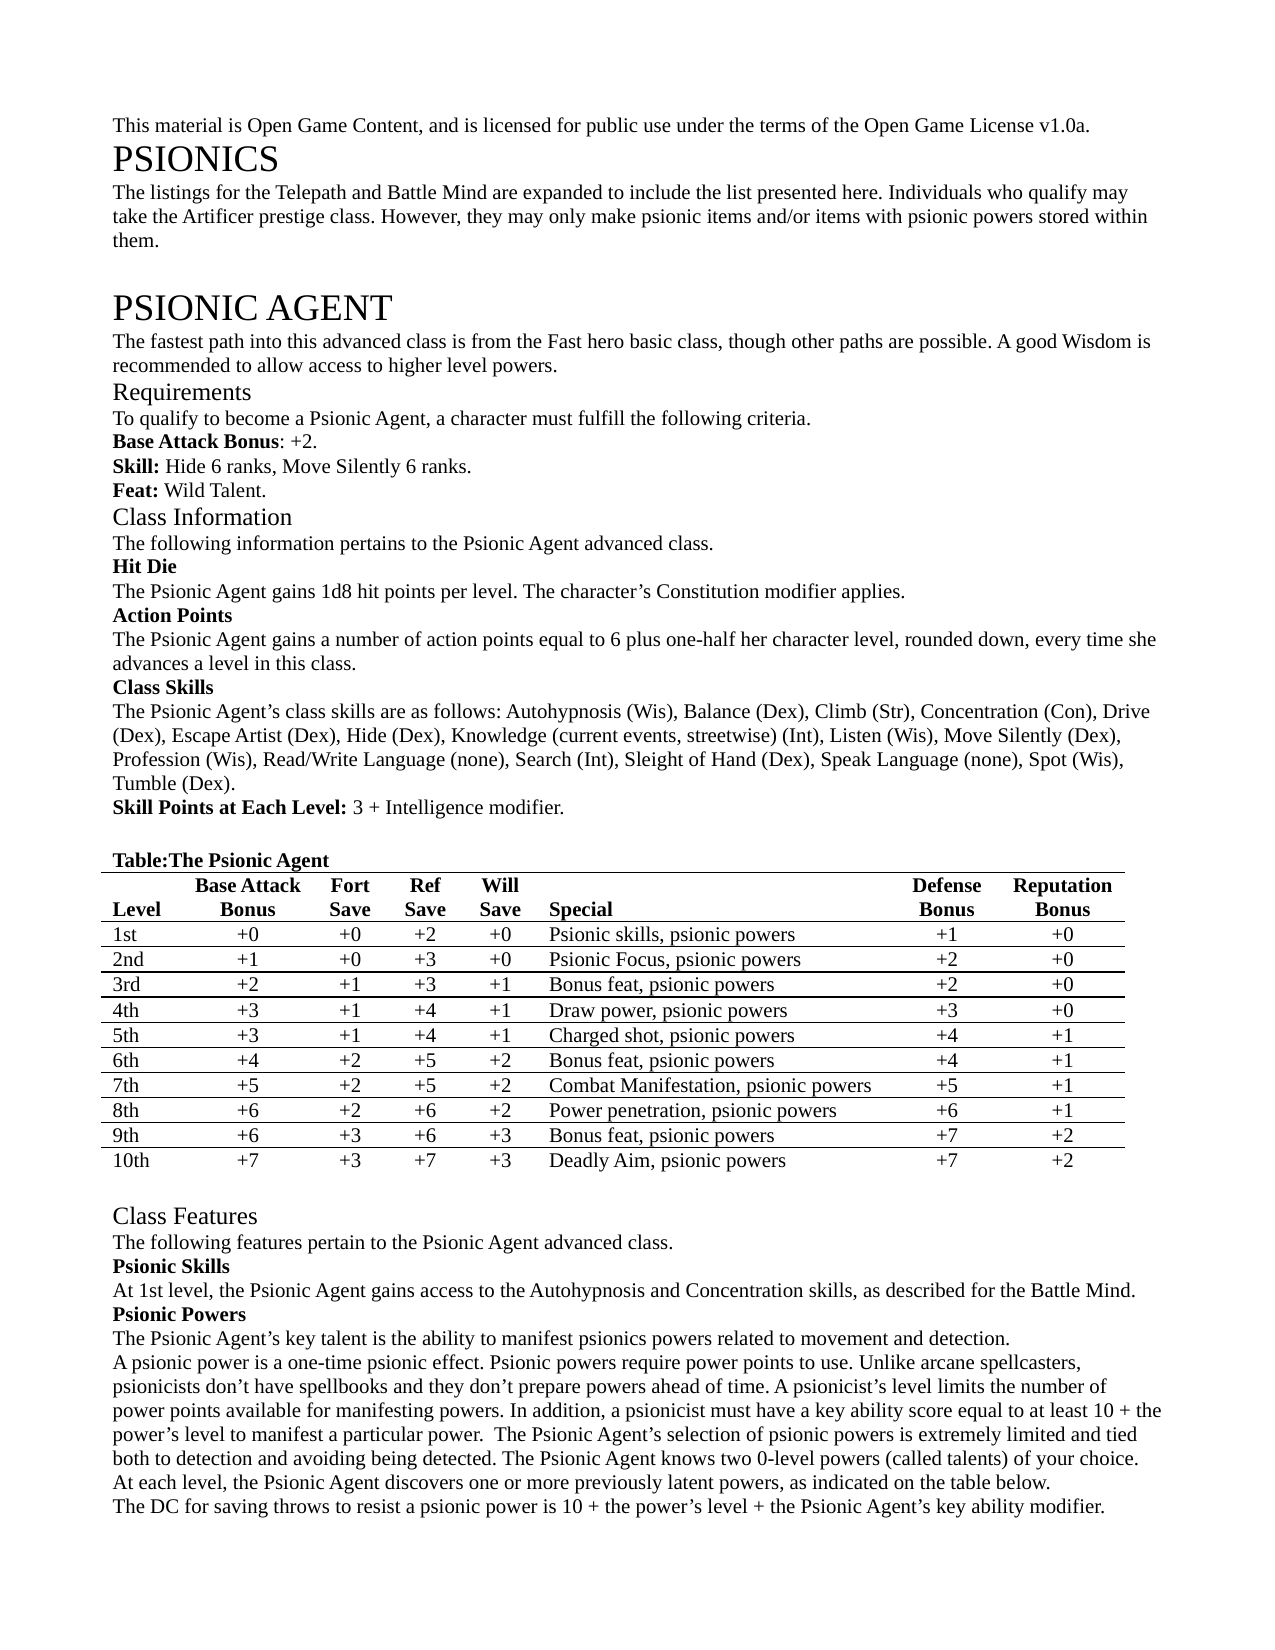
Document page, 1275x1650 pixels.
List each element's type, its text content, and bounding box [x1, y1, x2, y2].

table_cell +4 [388, 998, 463, 1022]
text The following features pertain to the Psionic Agent advanced class. [112, 1230, 1162, 1254]
table_header Table:The Psionic Agent [101, 848, 1125, 872]
table_cell +1 [894, 922, 1000, 946]
table_cell +5 [388, 1073, 463, 1097]
table_cell +7 [894, 1123, 1000, 1147]
table_cell +5 [183, 1073, 312, 1097]
table_cell +3 [388, 947, 463, 971]
table_cell +3 [183, 998, 312, 1022]
table_cell +1 [463, 998, 538, 1022]
table_cell Psionic skills, psionic powers [538, 922, 893, 946]
table_cell 1st [101, 922, 183, 946]
table_cell +6 [388, 1098, 463, 1122]
table_cell Level [101, 873, 183, 921]
table_cell +2 [313, 1073, 387, 1097]
table_cell +4 [183, 1048, 312, 1072]
subtitle PSIONIC AGENT [112, 285, 1162, 328]
table_cell +2 [313, 1048, 387, 1072]
table_cell +1 [313, 973, 387, 996]
table_cell +7 [388, 1148, 463, 1172]
text Hit Die [112, 554, 1162, 578]
text Class Information [112, 502, 1162, 530]
table_cell +3 [388, 973, 463, 996]
table_cell +2 [894, 973, 1000, 996]
table_cell +2 [313, 1098, 387, 1122]
text Psionic Skills [112, 1254, 1162, 1278]
table_cell Power penetration, psionic powers [538, 1098, 893, 1122]
table_cell +0 [313, 922, 387, 946]
text The Psionic Agent gains 1d8 hit points per level. The character’s Constitution modifier applies. [112, 578, 1162, 603]
text At 1st level, the Psionic Agent gains access to the Autohypnosis and Concentration skills, as described for the Battle Mind. [112, 1278, 1162, 1302]
table_cell +5 [388, 1048, 463, 1072]
table_cell +0 [1000, 947, 1125, 971]
table_cell 3rd [101, 973, 183, 996]
table_cell +3 [313, 1123, 387, 1147]
table_cell Bonus feat, psionic powers [538, 1048, 893, 1072]
table_cell +0 [463, 947, 538, 971]
table_cell +1 [1000, 1048, 1125, 1072]
table_cell Base Attack Bonus [183, 873, 312, 921]
text To qualify to become a Psionic Agent, a character must fulfill the following criteria. [112, 405, 1162, 429]
text The Psionic Agent’s key talent is the ability to manifest psionics powers related to movement and detection. [112, 1326, 1162, 1350]
table_cell +3 [313, 1148, 387, 1172]
table_cell +6 [183, 1098, 312, 1122]
table_cell +3 [183, 1023, 312, 1047]
table_cell +2 [1000, 1123, 1125, 1147]
table_cell Defense Bonus [894, 873, 1000, 921]
table_cell +1 [463, 973, 538, 996]
text A psionic power is a one-time psionic effect. Psionic powers require power points to use. Unlike arcane spellcasters, psionicists don’t have spellbooks and they don’t prepare powers ahead of time. A psionicist’s level limits the number of power points available for manifesting powers. In addition, a psionicist must have a key ability score equal to at least 10 + the power’s level to manifest a particular power. The Psionic Agent’s selection of psionic powers is extremely limited and tied both to detection and avoiding being detected. The Psionic Agent knows two 0-level powers (called talents) of your choice. At each level, the Psionic Agent discovers one or more previously latent powers, as indicated on the table below. [112, 1350, 1162, 1494]
table_cell Ref Save [388, 873, 463, 921]
table_cell +0 [1000, 973, 1125, 996]
table_cell +2 [463, 1048, 538, 1072]
text The fastest path into this advanced class is from the Fast hero basic class, though other paths are possible. A good Wisdom is recommended to allow access to higher level powers. [112, 328, 1162, 377]
table_cell +0 [1000, 998, 1125, 1022]
text Skill: Hide 6 ranks, Move Silently 6 ranks. [112, 453, 1162, 478]
text Requirements [112, 377, 1162, 405]
table_cell Bonus feat, psionic powers [538, 1123, 893, 1147]
table_cell 6th [101, 1048, 183, 1072]
table_cell +6 [894, 1098, 1000, 1122]
table_cell +6 [388, 1123, 463, 1147]
text The following information pertains to the Psionic Agent advanced class. [112, 530, 1162, 554]
table_cell 10th [101, 1148, 183, 1172]
table_cell Charged shot, psionic powers [538, 1023, 893, 1047]
text Action Points [112, 603, 1162, 627]
table_cell Bonus feat, psionic powers [538, 973, 893, 996]
table_cell Deadly Aim, psionic powers [538, 1148, 893, 1172]
table_cell +0 [183, 922, 312, 946]
table_cell +4 [894, 1023, 1000, 1047]
text Psionic Powers [112, 1302, 1162, 1326]
table_cell +2 [388, 922, 463, 946]
table_cell +4 [894, 1048, 1000, 1072]
table_cell 8th [101, 1098, 183, 1122]
subtitle PSIONICS [112, 137, 1162, 180]
text Class Skills [112, 675, 1162, 699]
table_cell +4 [388, 1023, 463, 1047]
text The listings for the Telepath and Battle Mind are expanded to include the list presented here. Individuals who qualify may take the Artificer prestige class. However, they may only make psionic items and/or items with psionic powers stored within them. [112, 180, 1162, 252]
table_cell 7th [101, 1073, 183, 1097]
text The DC for saving throws to resist a psionic power is 10 + the power’s level + the Psionic Agent’s key ability modifier. [112, 1494, 1162, 1518]
table_cell +7 [894, 1148, 1000, 1172]
table_cell +0 [313, 947, 387, 971]
table_cell +2 [1000, 1148, 1125, 1172]
text Base Attack Bonus: +2. [112, 429, 1162, 453]
table_cell +7 [183, 1148, 312, 1172]
table_cell +3 [463, 1148, 538, 1172]
table_cell +3 [463, 1123, 538, 1147]
table_cell +5 [894, 1073, 1000, 1097]
table_cell 9th [101, 1123, 183, 1147]
table_cell +2 [183, 973, 312, 996]
table_cell +1 [1000, 1023, 1125, 1047]
table_cell Combat Manifestation, psionic powers [538, 1073, 893, 1097]
table_cell +1 [463, 1023, 538, 1047]
table_cell +1 [1000, 1073, 1125, 1097]
table_cell +1 [313, 1023, 387, 1047]
text The Psionic Agent gains a number of action points equal to 6 plus one-half her character level, rounded down, every time she advances a level in this class. [112, 627, 1162, 675]
text This material is Open Game Content, and is licensed for public use under the terms of the Open Game License v1.0a. [112, 112, 1162, 137]
table_cell +1 [183, 947, 312, 971]
text Class Features [112, 1201, 1162, 1230]
table_cell +0 [463, 922, 538, 946]
table_cell 4th [101, 998, 183, 1022]
table_cell +1 [1000, 1098, 1125, 1122]
table_cell +3 [894, 998, 1000, 1022]
text The Psionic Agent’s class skills are as follows: Autohypnosis (Wis), Balance (Dex), Climb (Str), Concentration (Con), Drive (Dex), Escape Artist (Dex), Hide (Dex), Knowledge (current events, streetwise) (Int), Listen (Wis), Move Silently (Dex), Profession (Wis), Read/Write Language (none), Search (Int), Sleight of Hand (Dex), Speak Language (none), Spot (Wis), Tumble (Dex). [112, 699, 1162, 795]
table_cell 5th [101, 1023, 183, 1047]
table_cell 2nd [101, 947, 183, 971]
table_cell Reputation Bonus [1000, 873, 1125, 921]
table_cell +2 [463, 1073, 538, 1097]
text Feat: Wild Talent. [112, 478, 1162, 502]
table_cell Will Save [463, 873, 538, 921]
table_cell Draw power, psionic powers [538, 998, 893, 1022]
table_cell +2 [894, 947, 1000, 971]
table_cell Psionic Focus, psionic powers [538, 947, 893, 971]
table_cell +6 [183, 1123, 312, 1147]
table_cell +2 [463, 1098, 538, 1122]
text Skill Points at Each Level: 3 + Intelligence modifier. [112, 795, 1162, 819]
table_cell +1 [313, 998, 387, 1022]
table_cell Special [538, 873, 893, 921]
table_cell +0 [1000, 922, 1125, 946]
table_cell Fort Save [313, 873, 387, 921]
